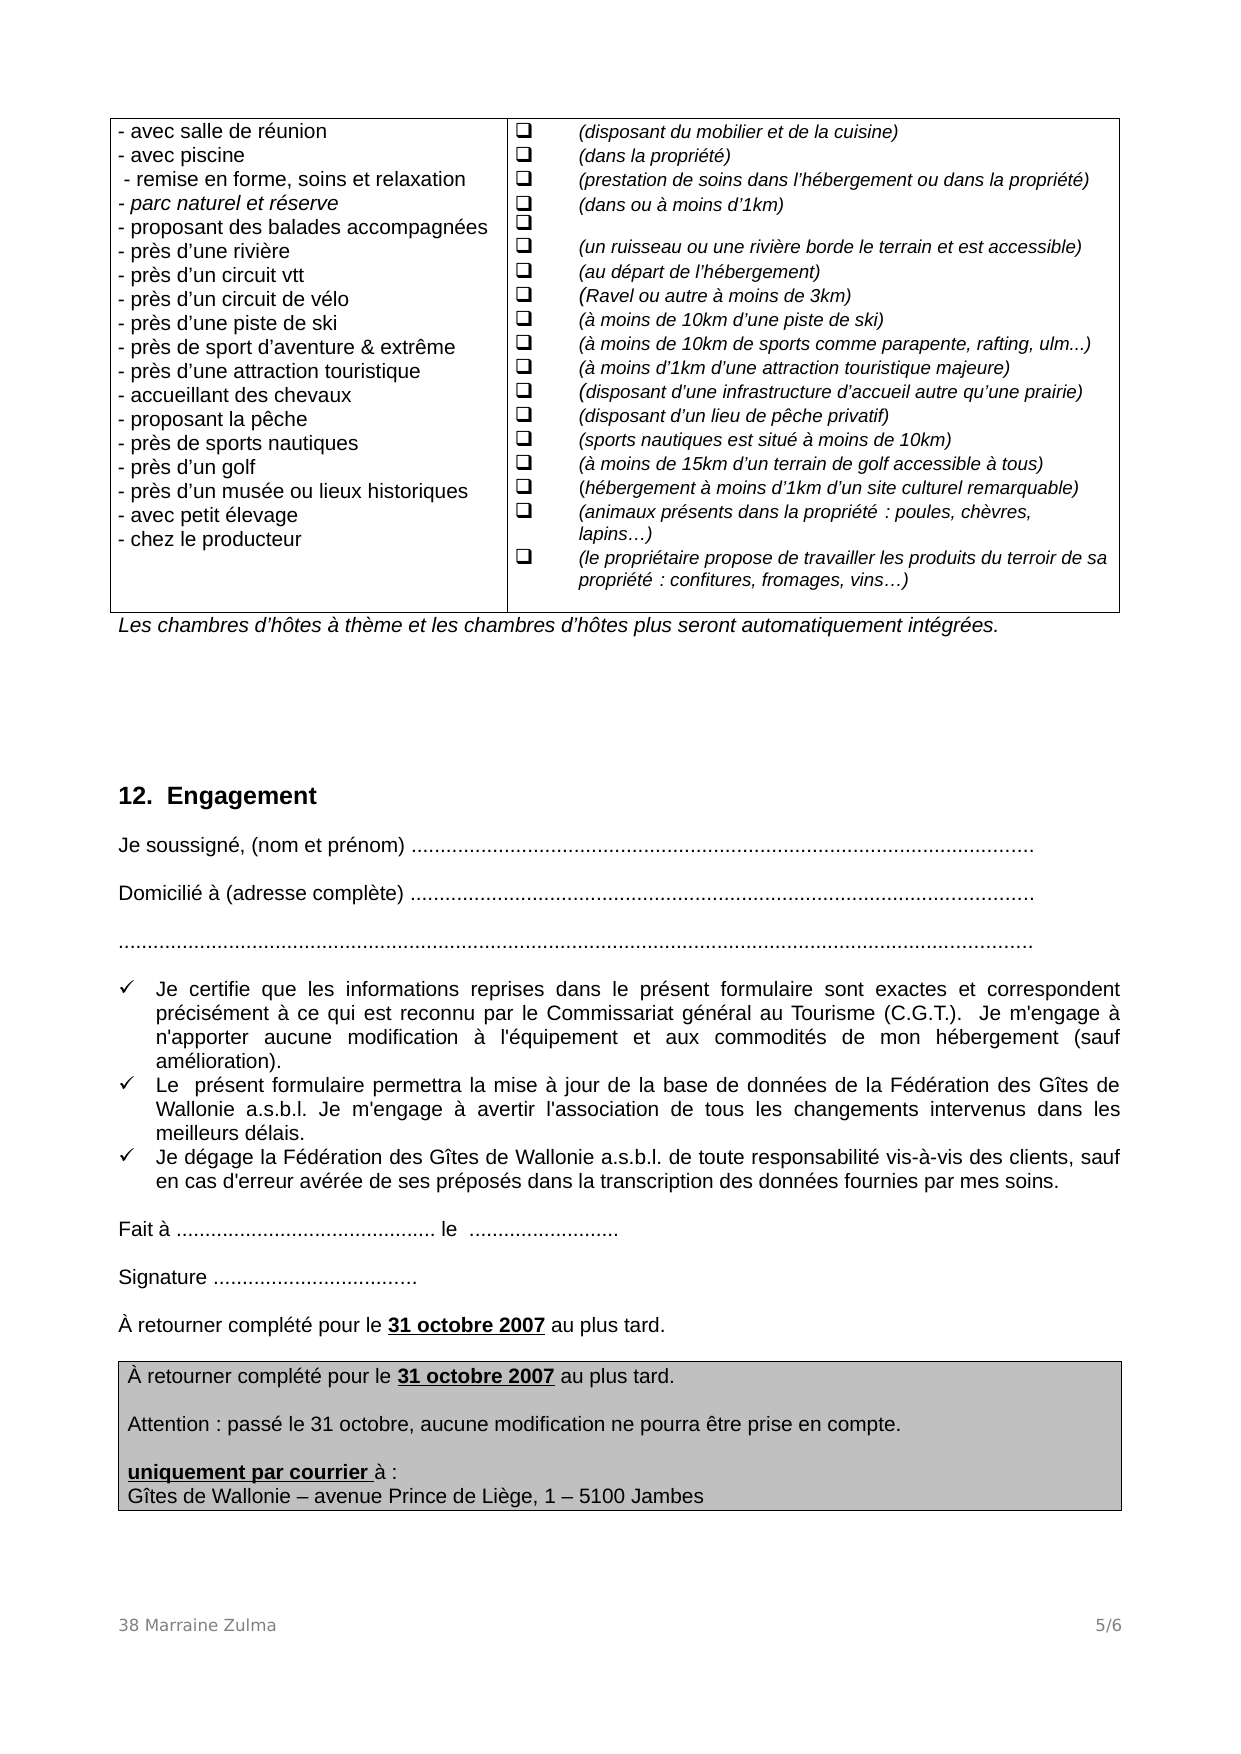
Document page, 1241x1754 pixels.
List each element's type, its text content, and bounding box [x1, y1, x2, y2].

text Attention : passé le 31 octobre, aucune modification ne pourra être prise en compte. [119, 1409, 1121, 1433]
text Je soussigné, (nom et prénom) [118, 833, 1122, 857]
text À retourner complété pour le 31 octobre 2007 au plus tard. [119, 1362, 1121, 1385]
text À retourner complété pour le 31 octobre 2007 au plus tard. [118, 1313, 1122, 1337]
text  Je certifie que les informations reprises dans le présent formulaire sont exactes et correspondent précisément à ce qui est reconnu par le Commissariat général au Tourisme (C.G.T.). Je m'engage à n'apporter aucune modification à l'équipement et aux commodités de mon hébergement (sauf amélioration). [118, 977, 1122, 1073]
text Les chambres d’hôtes à thème et les chambres d’hôtes plus seront automatiquement intégrées. [118, 613, 1122, 637]
text uniquement par courrier à : [119, 1457, 1121, 1481]
text  Je dégage la Fédération des Gîtes de Wallonie a.s.b.l. de toute responsabilité vis-à-vis des clients, sauf en cas d'erreur avérée de ses préposés dans la transcription des données fournies par mes soins. [118, 1145, 1122, 1193]
text Signature [118, 1265, 1122, 1289]
text Gîtes de Wallonie – avenue Prince de Liège, 1 – 5100 Jambes [119, 1481, 1121, 1510]
text  Le présent formulaire permettra la mise à jour de la base de données de la Fédération des Gîtes de Wallonie a.s.b.l. Je m'engage à avertir l'association de tous les changements intervenus dans les meilleurs délais. [118, 1073, 1122, 1145]
text Fait à ............................................. le .......................... [118, 1217, 1122, 1241]
table_header  (disposant du mobilier et de la cuisine)  (dans la propriété)  (prestation de soins dans l’hébergement ou dans la propriété)  (dans ou à moins d’1km)   (un ruisseau ou une rivière borde le terrain et est accessible)  (au départ de l’hébergement)  (Ravel ou autre à moins de 3km)  (à moins de 10km d’une piste de ski)  (à moins de 10km de sports comme parapente, rafting, ulm...)  (à moins d’1km d’une attraction touristique majeure)  (disposant d’une infrastructure d’accueil autre qu’une prairie)  (disposant d’un lieu de pêche privatif)  (sports nautiques est situé à moins de 10km)  (à moins de 15km d’un terrain de golf accessible à tous)  (hébergement à moins d’1km d’un site culturel remarquable)  (animaux présents dans la propriété : poules, chèvres, lapins…)  (le propriétaire propose de travailler les produits du terroir de sa propriété : confitures, fromages, vins…) [508, 119, 1119, 612]
text 12. Engagement [118, 781, 1122, 809]
table_header - avec salle de réunion - avec piscine - remise en forme, soins et relaxation - parc naturel et réserve - proposant des balades accompagnées - près d’une rivière - près d’un circuit vtt - près d’un circuit de vélo - près d’une piste de ski - près de sport d’aventure & extrême - près d’une attraction touristique - accueillant des chevaux - proposant la pêche - près de sports nautiques - près d’un golf - près d’un musée ou lieux historiques - avec petit élevage - chez le producteur [111, 119, 507, 612]
text Domicilié à (adresse complète) [118, 881, 1122, 905]
